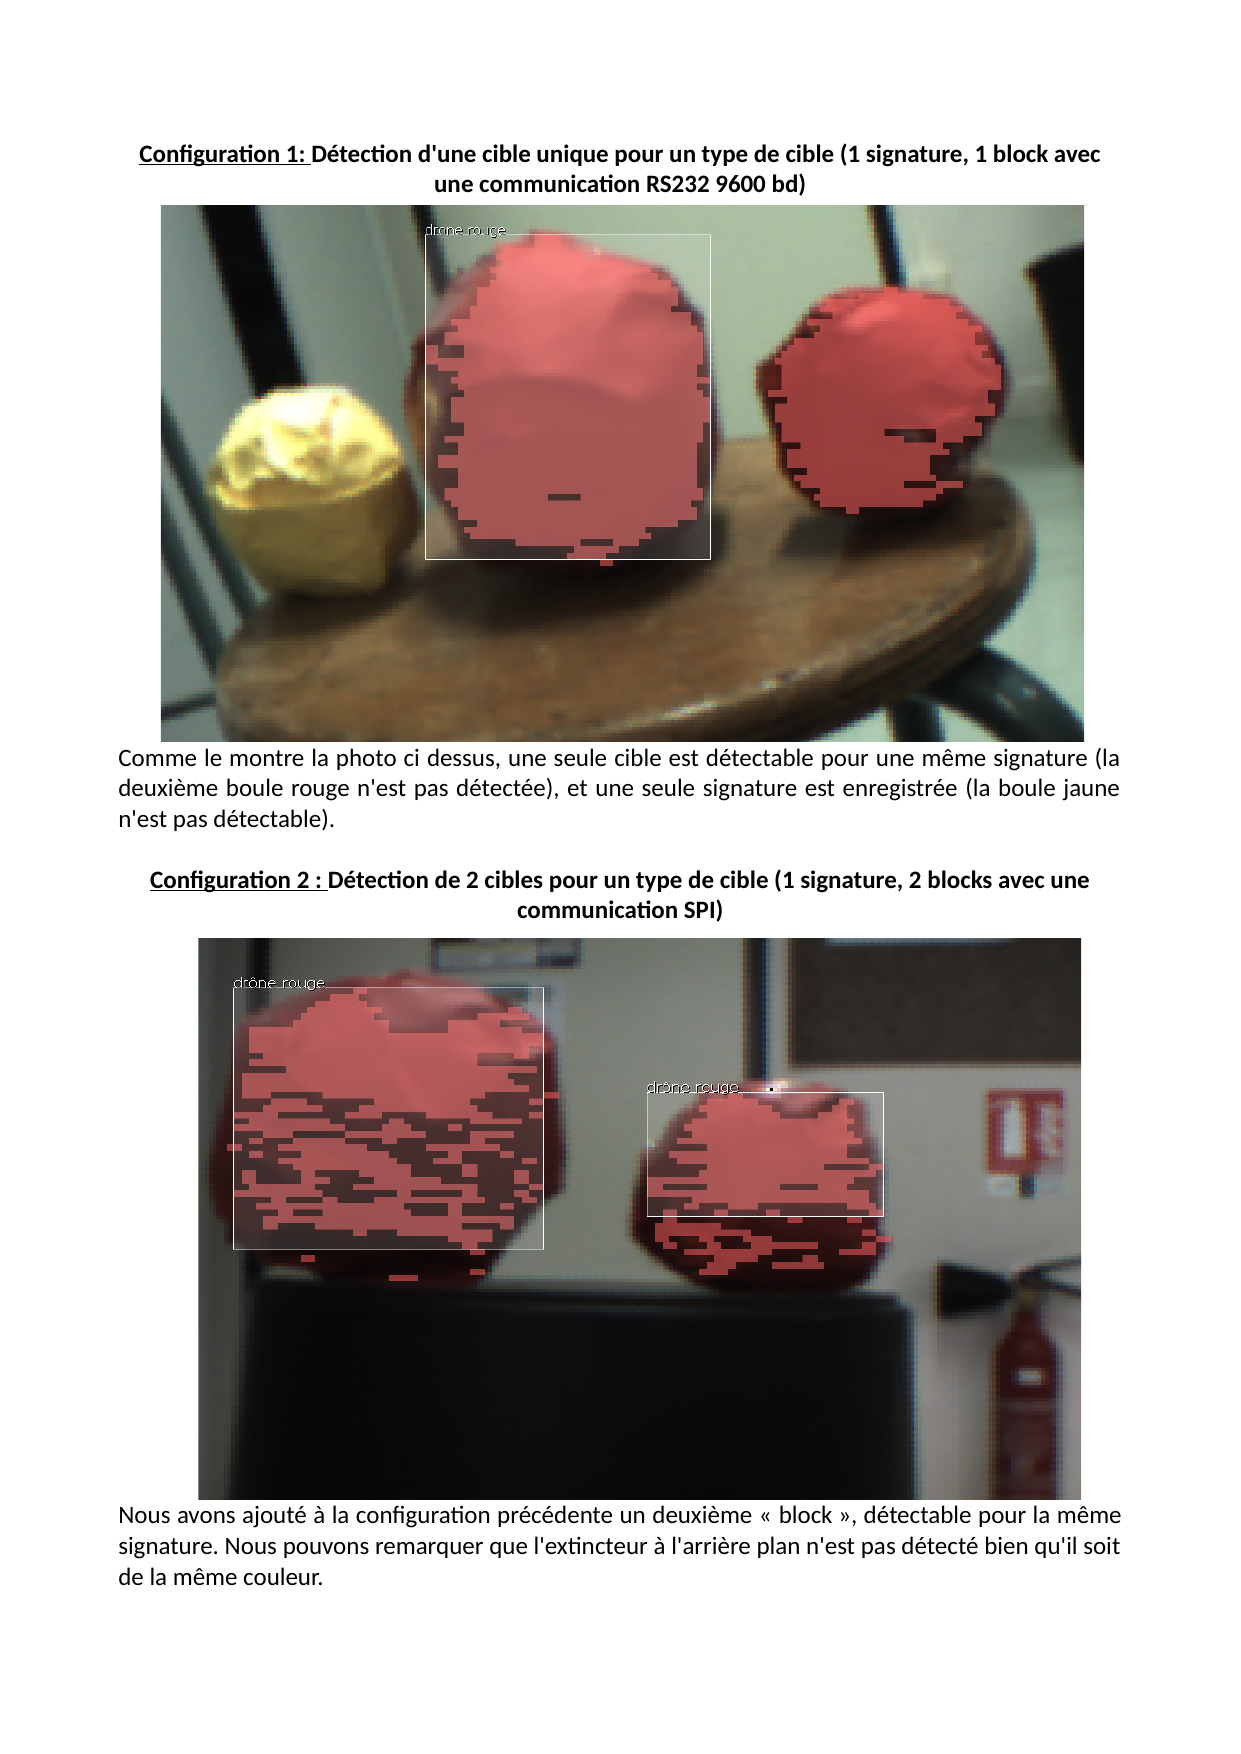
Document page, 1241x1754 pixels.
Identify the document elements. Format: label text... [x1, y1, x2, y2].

text Configuration 2 : Détection de 2 cibles pour un type de cible (1 signature, 2 blocks avec une communication SPI) [118, 864, 1122, 925]
picture [160, 205, 1085, 742]
text Nous avons ajouté à la configuration précédente un deuxième « block », détectable pour la même signature. Nous pouvons remarquer que l'extincteur à l'arrière plan n'est pas détecté bien qu'il soit de la même couleur. [118, 925, 1122, 1591]
text Configuration 1: Détection d'une cible unique pour un type de cible (1 signature, 1 block avec une communication RS232 9600 bd) [118, 138, 1122, 199]
text Comme le montre la photo ci dessus, une seule cible est détectable pour une même signature (la deuxième boule rouge n'est pas détectée), et une seule signature est enregistrée (la boule jaune n'est pas détectable). [118, 199, 1122, 833]
